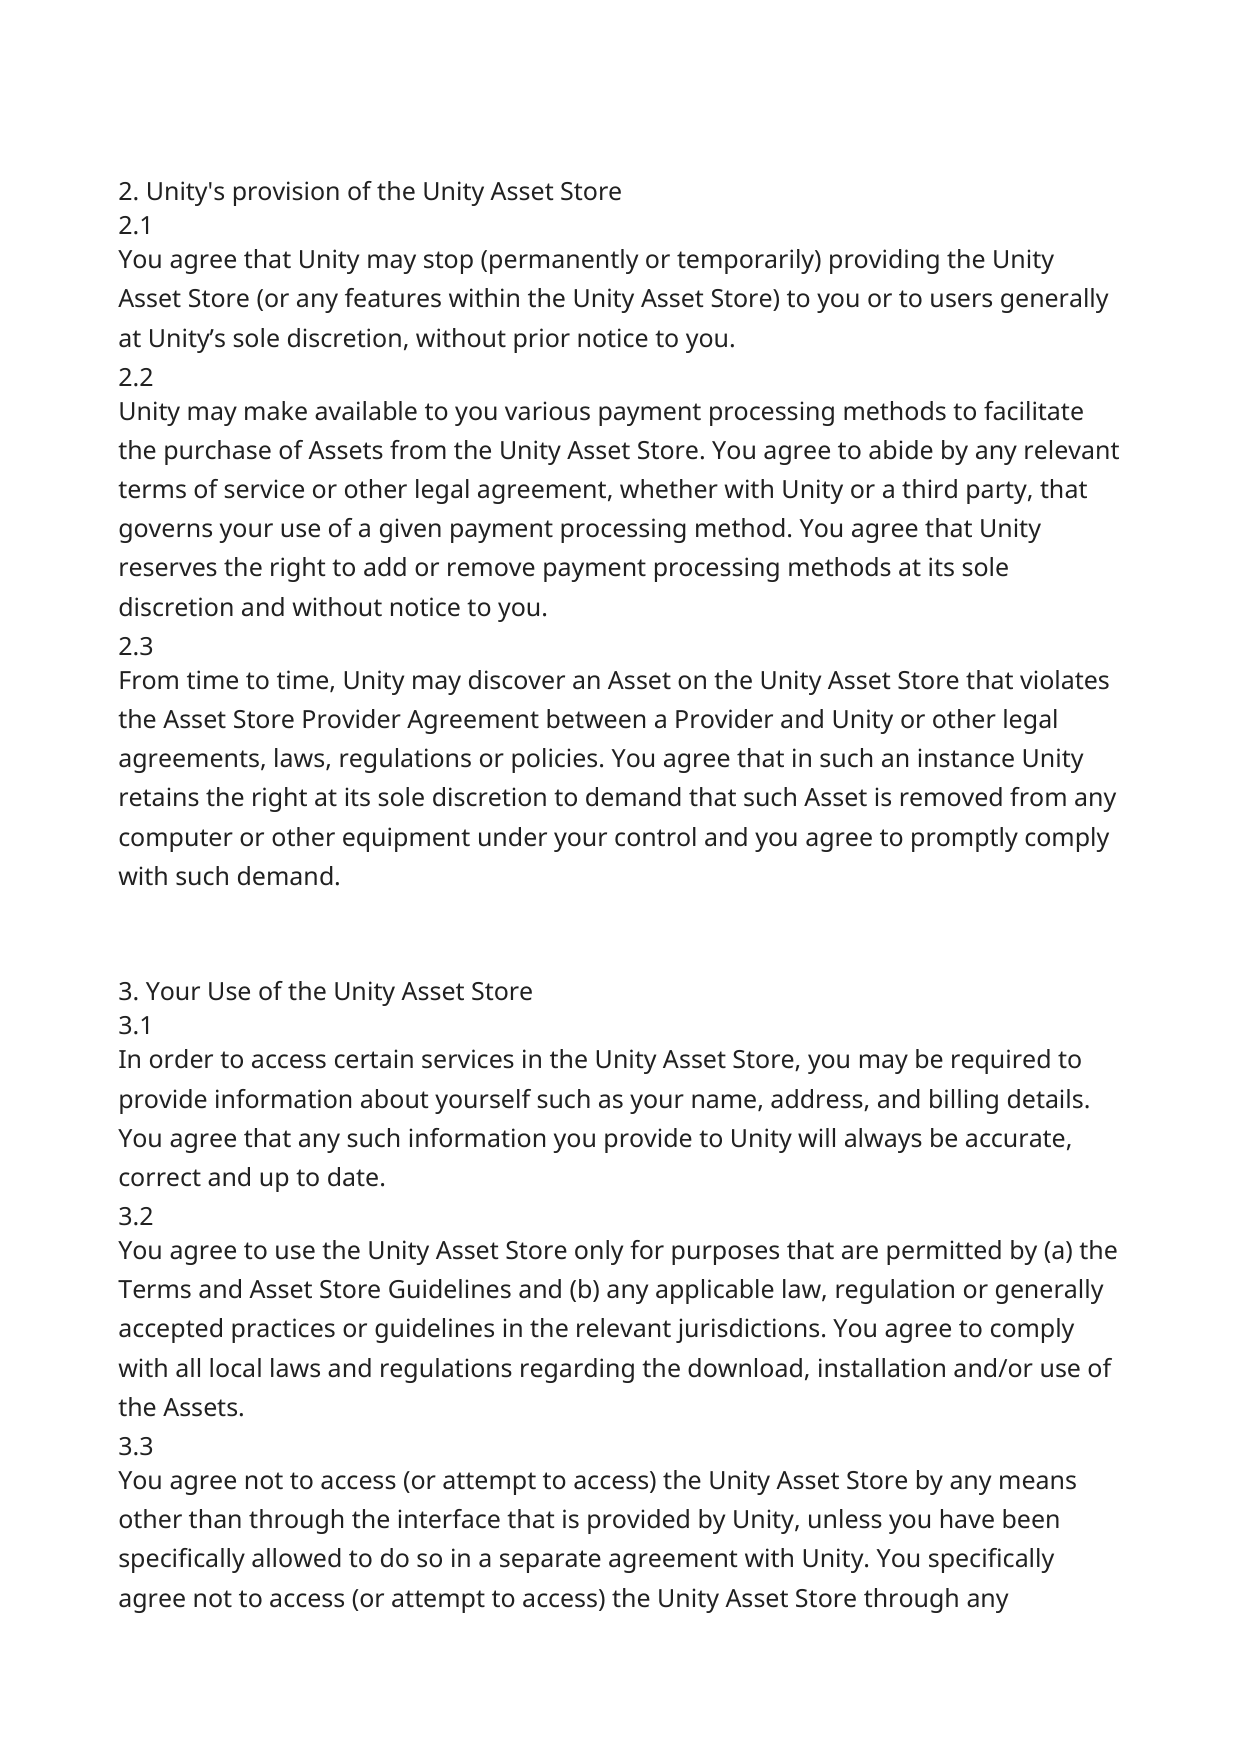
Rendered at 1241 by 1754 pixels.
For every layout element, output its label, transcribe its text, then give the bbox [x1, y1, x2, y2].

text In order to access certain services in the Unity Asset Store, you may be required to provide information about yourself such as your name, address, and billing details. You agree that any such information you provide to Unity will always be accurate, correct and up to date. [118, 1042, 1122, 1194]
subtitle 3.3 [118, 1429, 1122, 1463]
subtitle 2.2 [118, 359, 1122, 393]
subtitle 2. Unity's provision of the Unity Asset Store [118, 174, 1122, 208]
text You agree to use the Unity Asset Store only for purposes that are permitted by (a) the Terms and Asset Store Guidelines and (b) any applicable law, regulation or generally accepted practices or guidelines in the relevant jurisdictions. You agree to comply with all local laws and regulations regarding the download, installation and/or use of the Assets. [118, 1233, 1122, 1423]
text You agree that Unity may stop (permanently or temporarily) providing the Unity Asset Store (or any features within the Unity Asset Store) to you or to users generally at Unity’s sole discretion, without prior notice to you. [118, 242, 1122, 354]
text You agree not to access (or attempt to access) the Unity Asset Store by any means other than through the interface that is provided by Unity, unless you have been specifically allowed to do so in a separate agreement with Unity. You specifically agree not to access (or attempt to access) the Unity Asset Store through any [118, 1463, 1122, 1614]
subtitle 2.1 [118, 208, 1122, 242]
subtitle 3.1 [118, 1008, 1122, 1042]
text Unity may make available to you various payment processing methods to facilitate the purchase of Assets from the Unity Asset Store. You agree to abide by any relevant terms of service or other legal agreement, whether with Unity or a third party, that governs your use of a given payment processing method. You agree that Unity reserves the right to add or remove payment processing methods at its sole discretion and without notice to you. [118, 393, 1122, 623]
text From time to time, Unity may discover an Asset on the Unity Asset Store that violates the Asset Store Provider Agreement between a Provider and Unity or other legal agreements, laws, regulations or policies. You agree that in such an instance Unity retains the right at its sole discretion to demand that such Asset is removed from any computer or other equipment under your control and you agree to promptly comply with such demand. [118, 662, 1122, 892]
subtitle 3. Your Use of the Unity Asset Store [118, 974, 1122, 1008]
subtitle 3.2 [118, 1199, 1122, 1233]
subtitle 2.3 [118, 628, 1122, 662]
